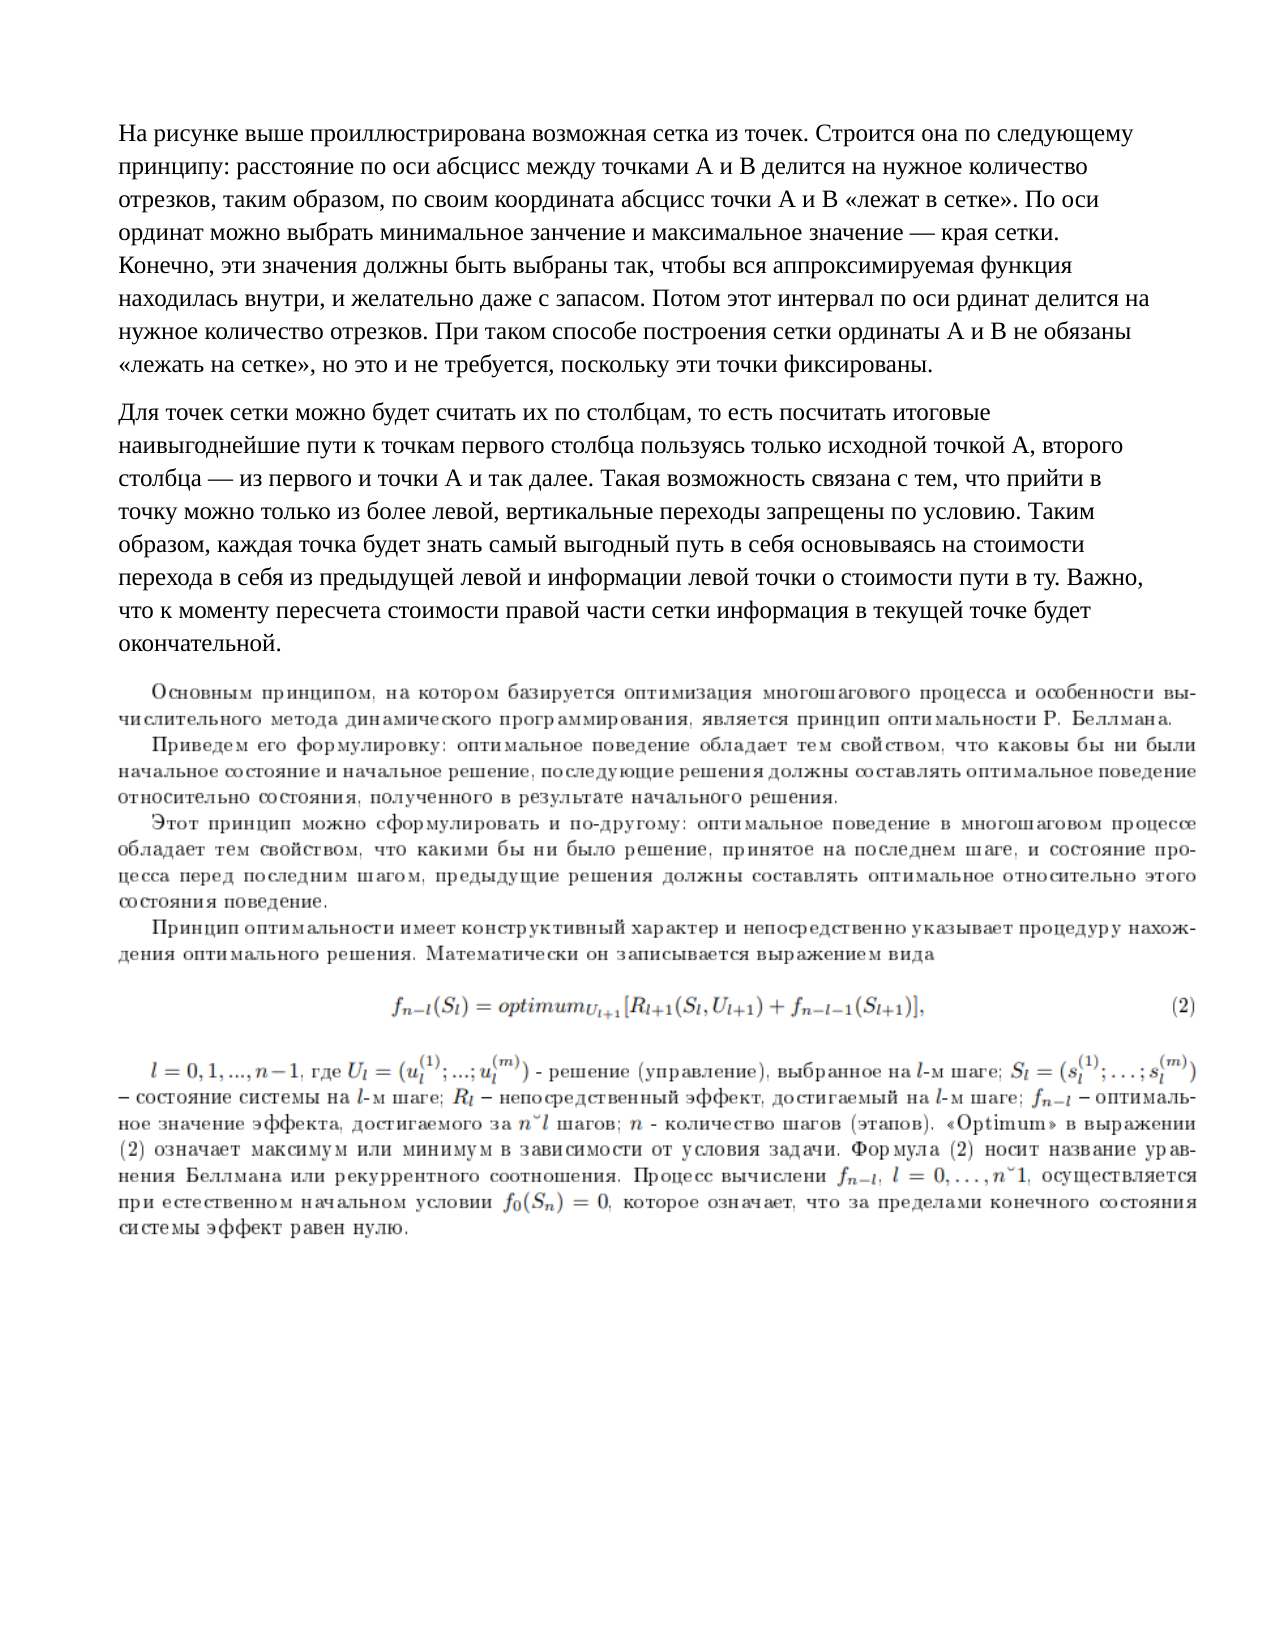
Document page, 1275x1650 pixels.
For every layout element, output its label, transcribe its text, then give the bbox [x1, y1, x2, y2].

text На рисунке выше проиллюстрирована возможная сетка из точек. Строится она по следующему принципу: расстояние по оси абсцисс между точками А и В делится на нужное количество отрезков, таким образом, по своим координата абсцисс точки А и В «лежат в сетке». По оси ординат можно выбрать минимальное занчение и максимальное значение — края сетки. Конечно, эти значения должны быть выбраны так, чтобы вся аппроксимируемая функция находилась внутри, и желательно даже с запасом. Потом этот интервал по оси рдинат делится на нужное количество отрезков. При таком способе построения сетки ординаты А и В не обязаны «лежать на сетке», но это и не требуется, поскольку эти точки фиксированы. [118, 118, 1157, 378]
text Для точек сетки можно будет считать их по столбцам, то есть посчитать итоговые наивыгоднейшие пути к точкам первого столбца пользуясь только исходной точкой А, второго столбца — из первого и точки А и так далее. Такая возможность связана с тем, что прийти в точку можно только из более левой, вертикальные переходы запрещены по условию. Таким образом, каждая точка будет знать самый выгодный путь в себя основываясь на стоимости перехода в себя из предыдущей левой и информации левой точки о стоимости пути в ту. Важно, что к моменту пересчета стоимости правой части сетки информация в текущей точке будет окончательной. [118, 397, 1157, 657]
picture [216, 682, 1219, 1245]
